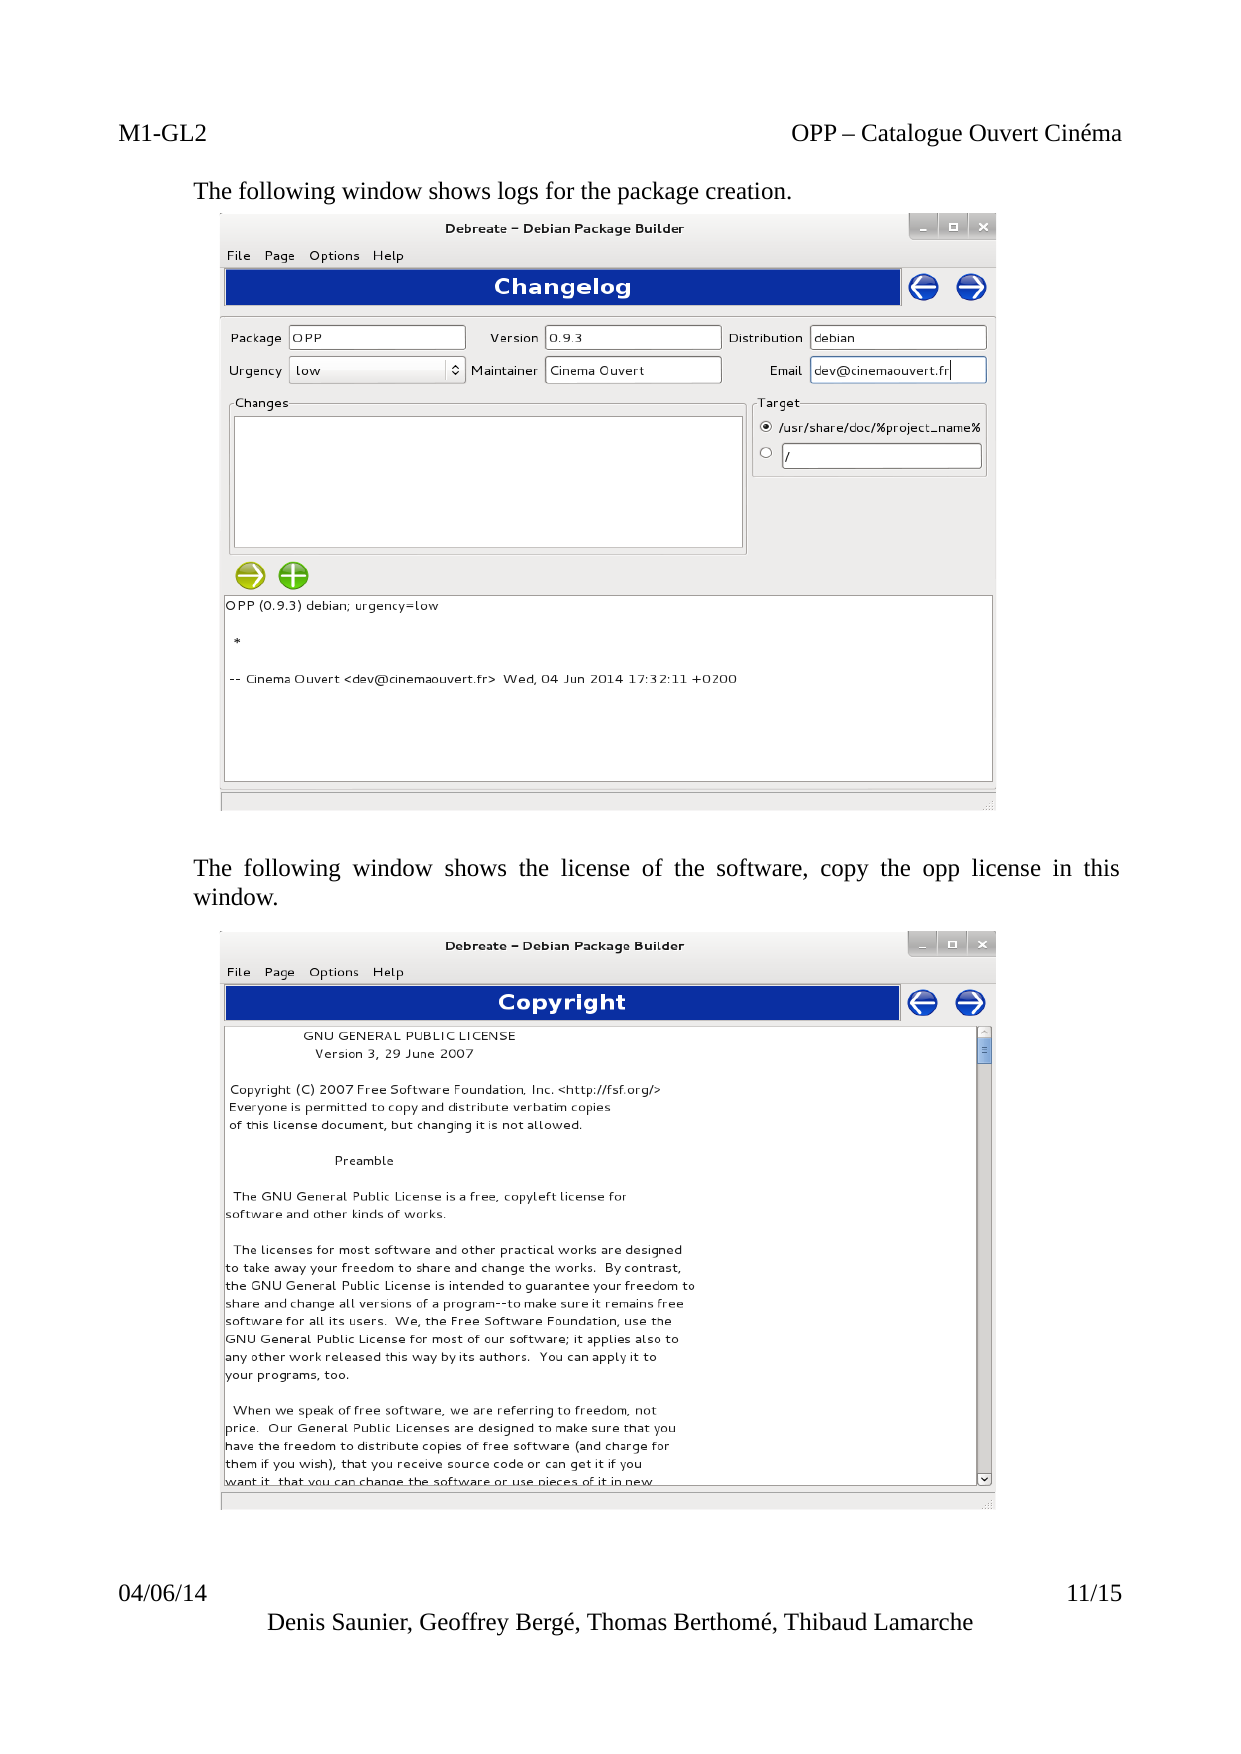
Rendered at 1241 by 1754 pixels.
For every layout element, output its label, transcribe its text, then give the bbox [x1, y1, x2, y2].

text The following window shows logs for the package creation. [118, 176, 1122, 205]
text The following window shows the license of the software, copy the opp license in this window. [193, 853, 1122, 911]
picture [219, 931, 996, 1510]
picture [219, 213, 997, 811]
